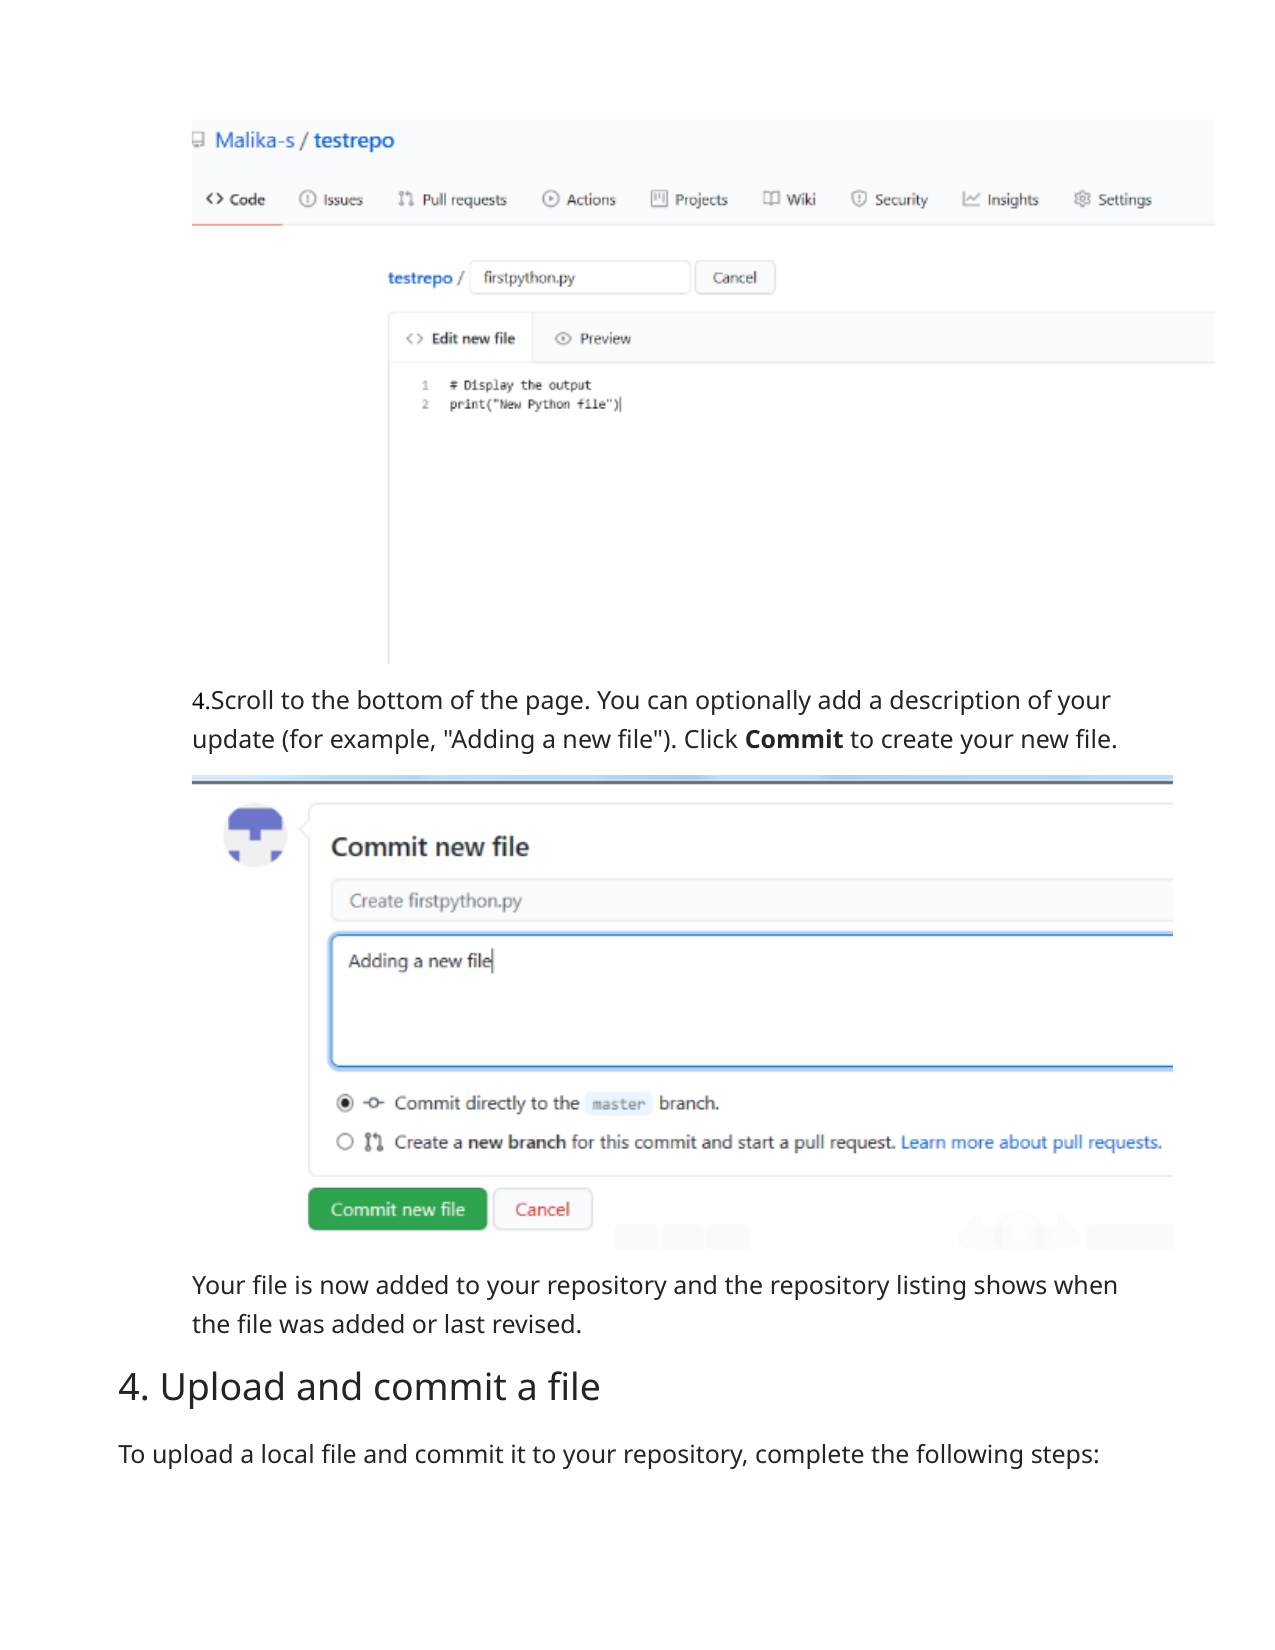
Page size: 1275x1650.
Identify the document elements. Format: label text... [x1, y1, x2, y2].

list Scroll to the bottom of the page. You can optionally add a description of your update (for example, "Adding a new file"). Click Commit to create your new file. [118, 682, 1157, 756]
picture [191, 118, 1216, 664]
list Your file is now added to your repository and the repository listing shows when the file was added or last revised. [118, 1267, 1157, 1341]
text To upload a local file and commit it to your repository, complete the following steps: [118, 1436, 1157, 1470]
subtitle 4. Upload and commit a file [118, 1360, 1157, 1411]
picture [191, 775, 1173, 1249]
